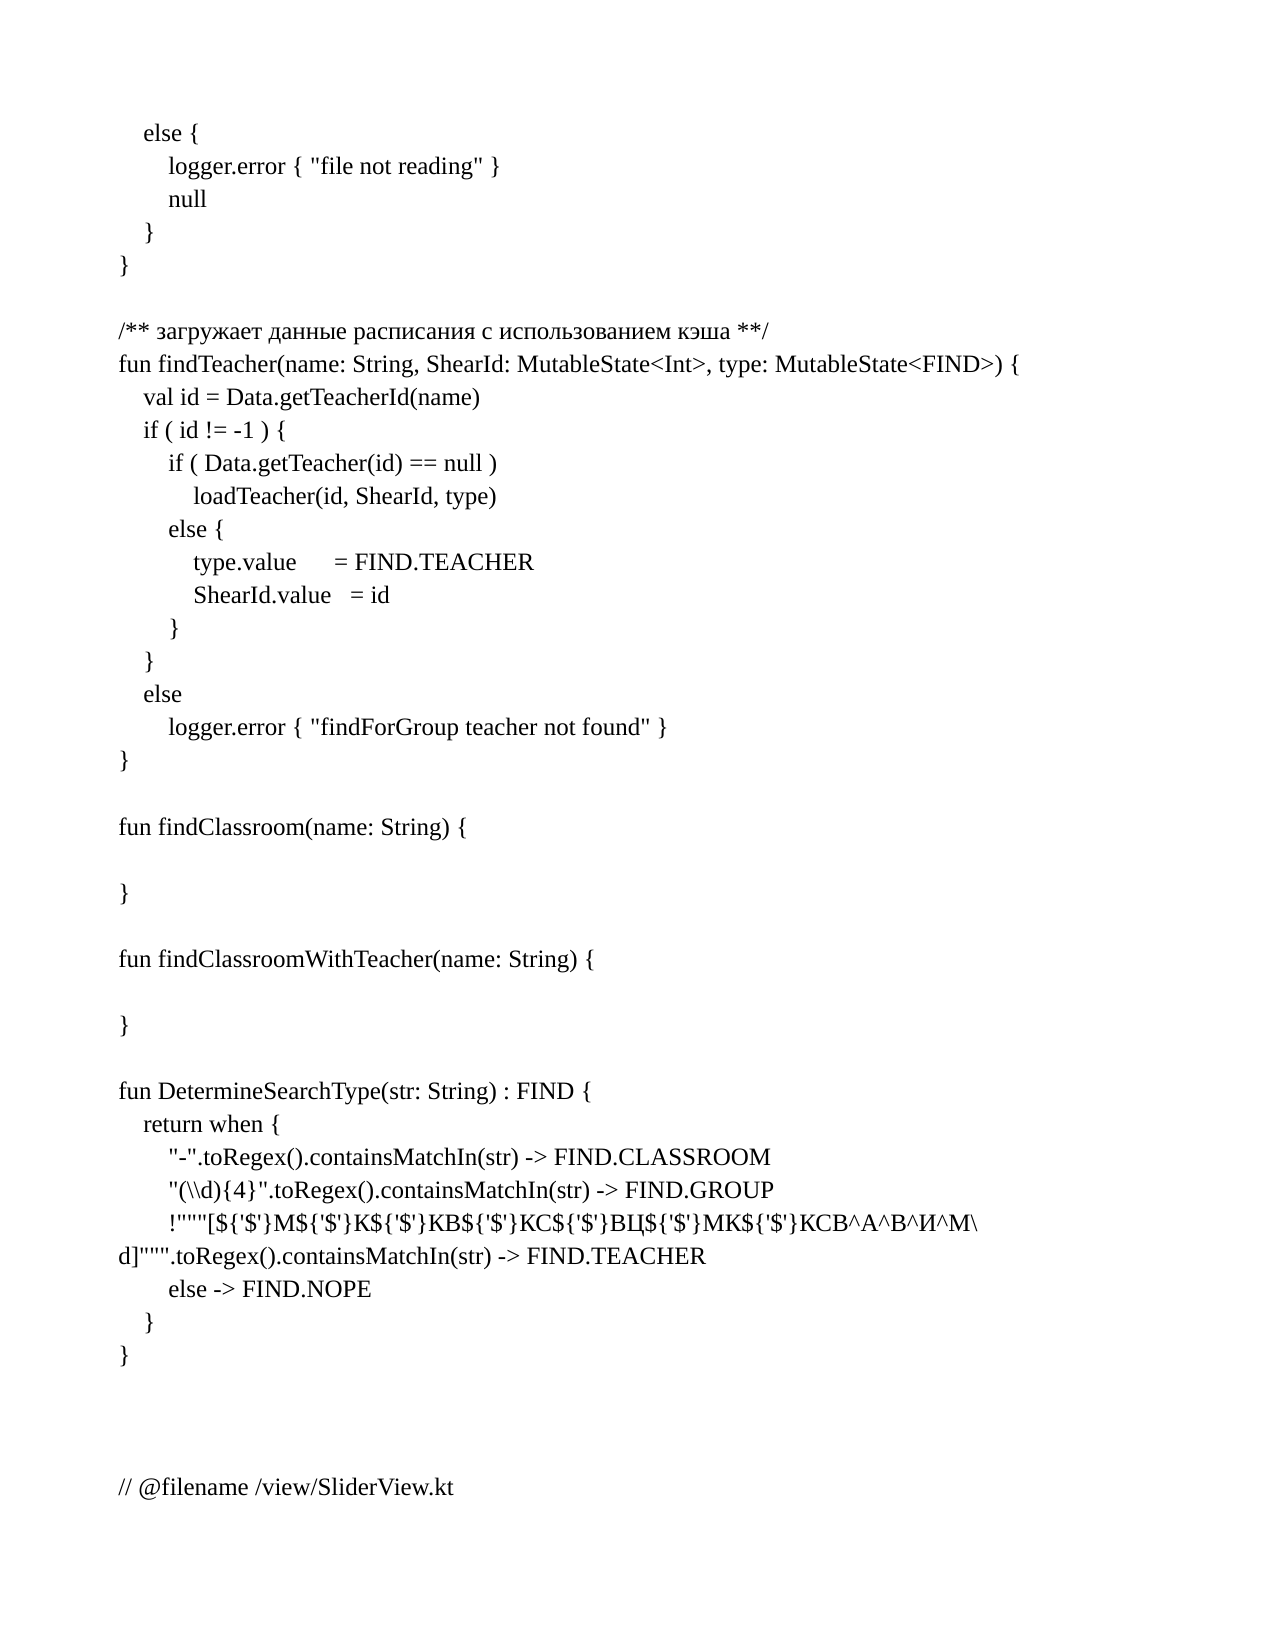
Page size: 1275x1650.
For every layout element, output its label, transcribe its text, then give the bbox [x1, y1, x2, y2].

text else { logger.error { "file not reading" } null } } /** загружает данные расписания с использованием кэша **/ fun findTeacher(name: String, ShearId: MutableState<Int>, type: MutableState<FIND>) { val id = Data.getTeacherId(name) if ( id != -1 ) { if ( Data.getTeacher(id) == null ) loadTeacher(id, ShearId, type) else { type.value = FIND.TEACHER ShearId.value = id } } else logger.error { "findForGroup teacher not found" } } fun findClassroom(name: String) { } fun findClassroomWithTeacher(name: String) { } fun DetermineSearchType(str: String) : FIND { return when { "-".toRegex().containsMatchIn(str) -> FIND.CLASSROOM "(\\d){4}".toRegex().containsMatchIn(str) -> FIND.GROUP !"""[${'$'}М${'$'}К${'$'}КВ${'$'}КС${'$'}ВЦ${'$'}МК${'$'}КСВ^А^В^И^М\d]""".toRegex().containsMatchIn(str) -> FIND.TEACHER else -> FIND.NOPE } } // @filename /view/SliderView.kt [118, 118, 1157, 1501]
